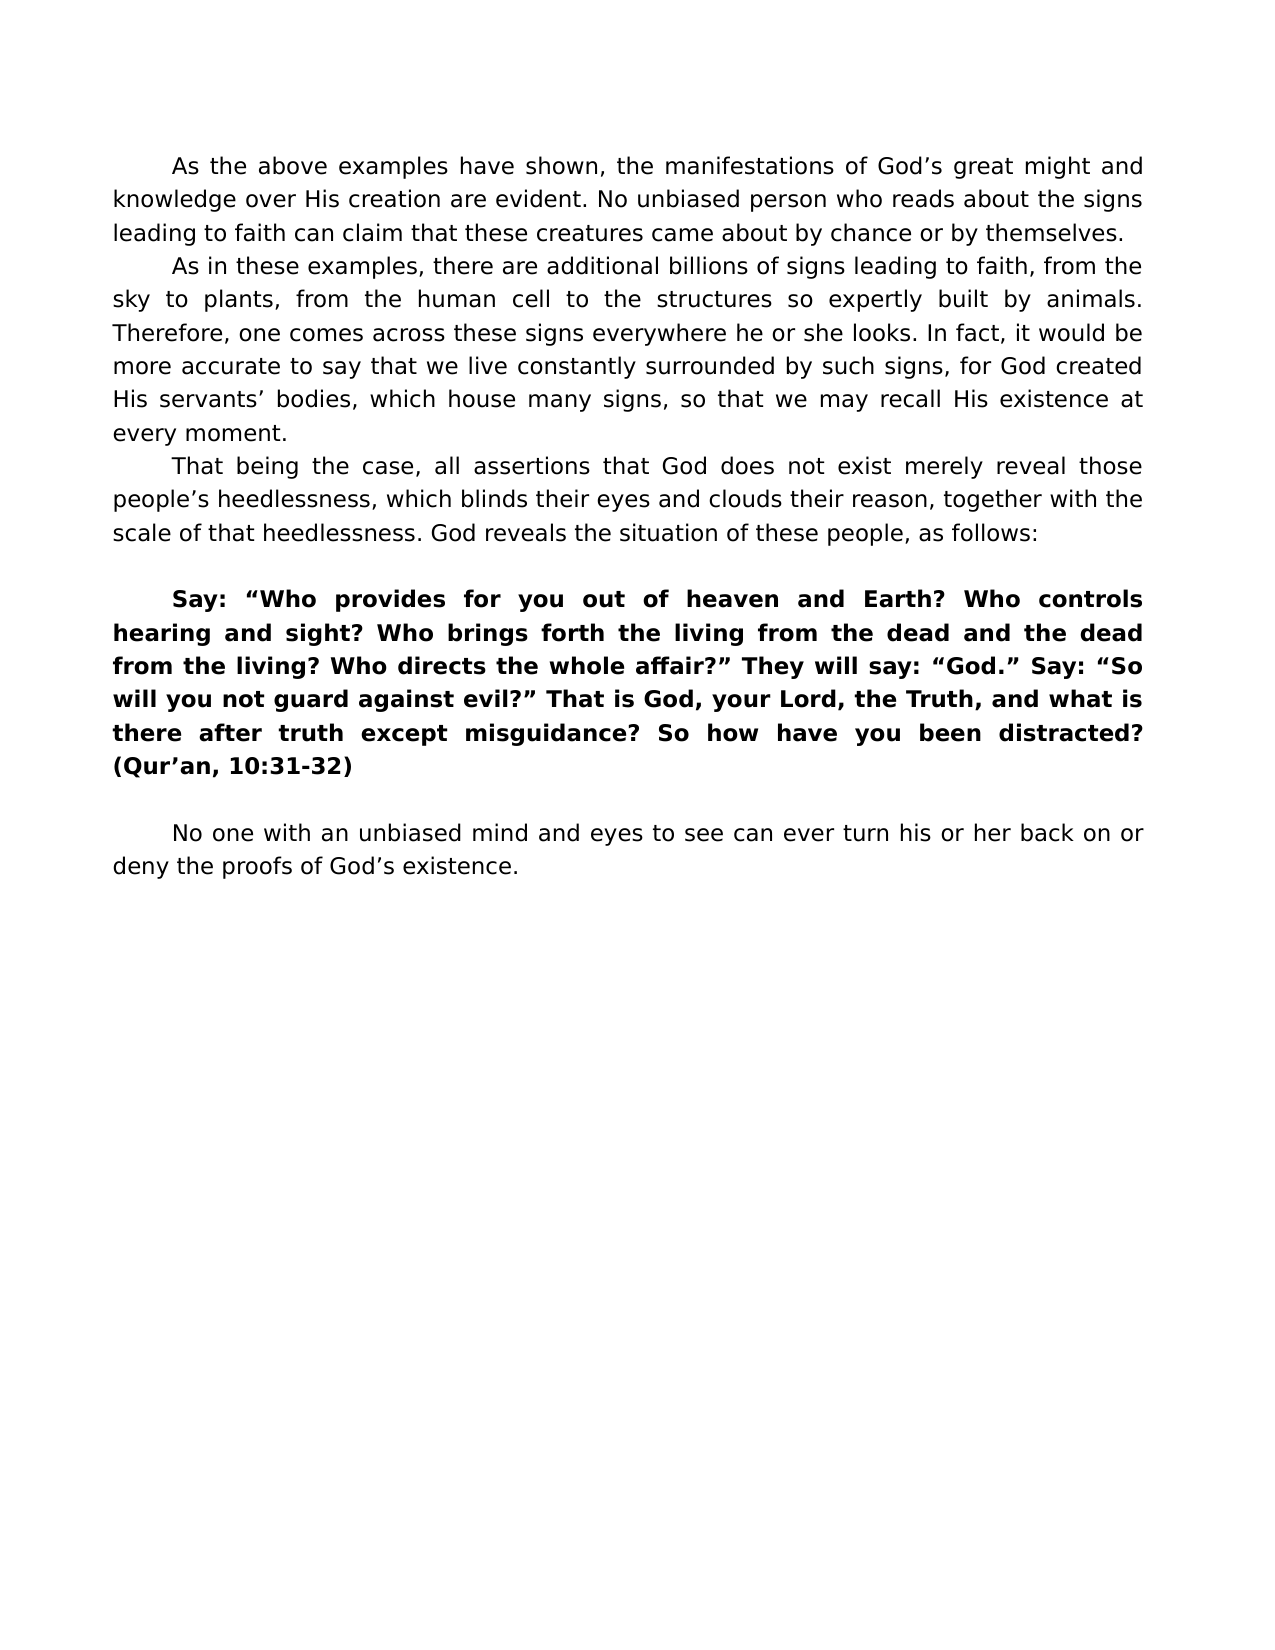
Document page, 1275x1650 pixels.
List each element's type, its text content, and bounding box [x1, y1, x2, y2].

text As in these examples, there are additional billions of signs leading to faith, from the sky to plants, from the human cell to the structures so expertly built by animals. Therefore, one comes across these signs everywhere he or she looks. In fact, it would be more accurate to say that we live constantly surrounded by such signs, for God created His servants’ bodies, which house many signs, so that we may recall His existence at every moment. [112, 248, 1145, 448]
text Say: “Who provides for you out of heaven and Earth? Who controls hearing and sight? Who brings forth the living from the dead and the dead from the living? Who directs the whole affair?” They will say: “God.” Say: “So will you not guard against evil?” That is God, your Lord, the Truth, and what is there after truth except misguidance? So how have you been distracted? (Qur’an, 10:31-32) [112, 581, 1145, 781]
text That being the case, all assertions that God does not exist merely reveal those people’s heedlessness, which blinds their eyes and clouds their reason, together with the scale of that heedlessness. God reveals the situation of these people, as follows: [112, 448, 1145, 548]
text As the above examples have shown, the manifestations of God’s great might and knowledge over His creation are evident. No unbiased person who reads about the signs leading to faith can claim that these creatures came about by chance or by themselves. [112, 148, 1145, 248]
text No one with an unbiased mind and eyes to see can ever turn his or her back on or deny the proofs of God’s existence. [112, 814, 1145, 881]
